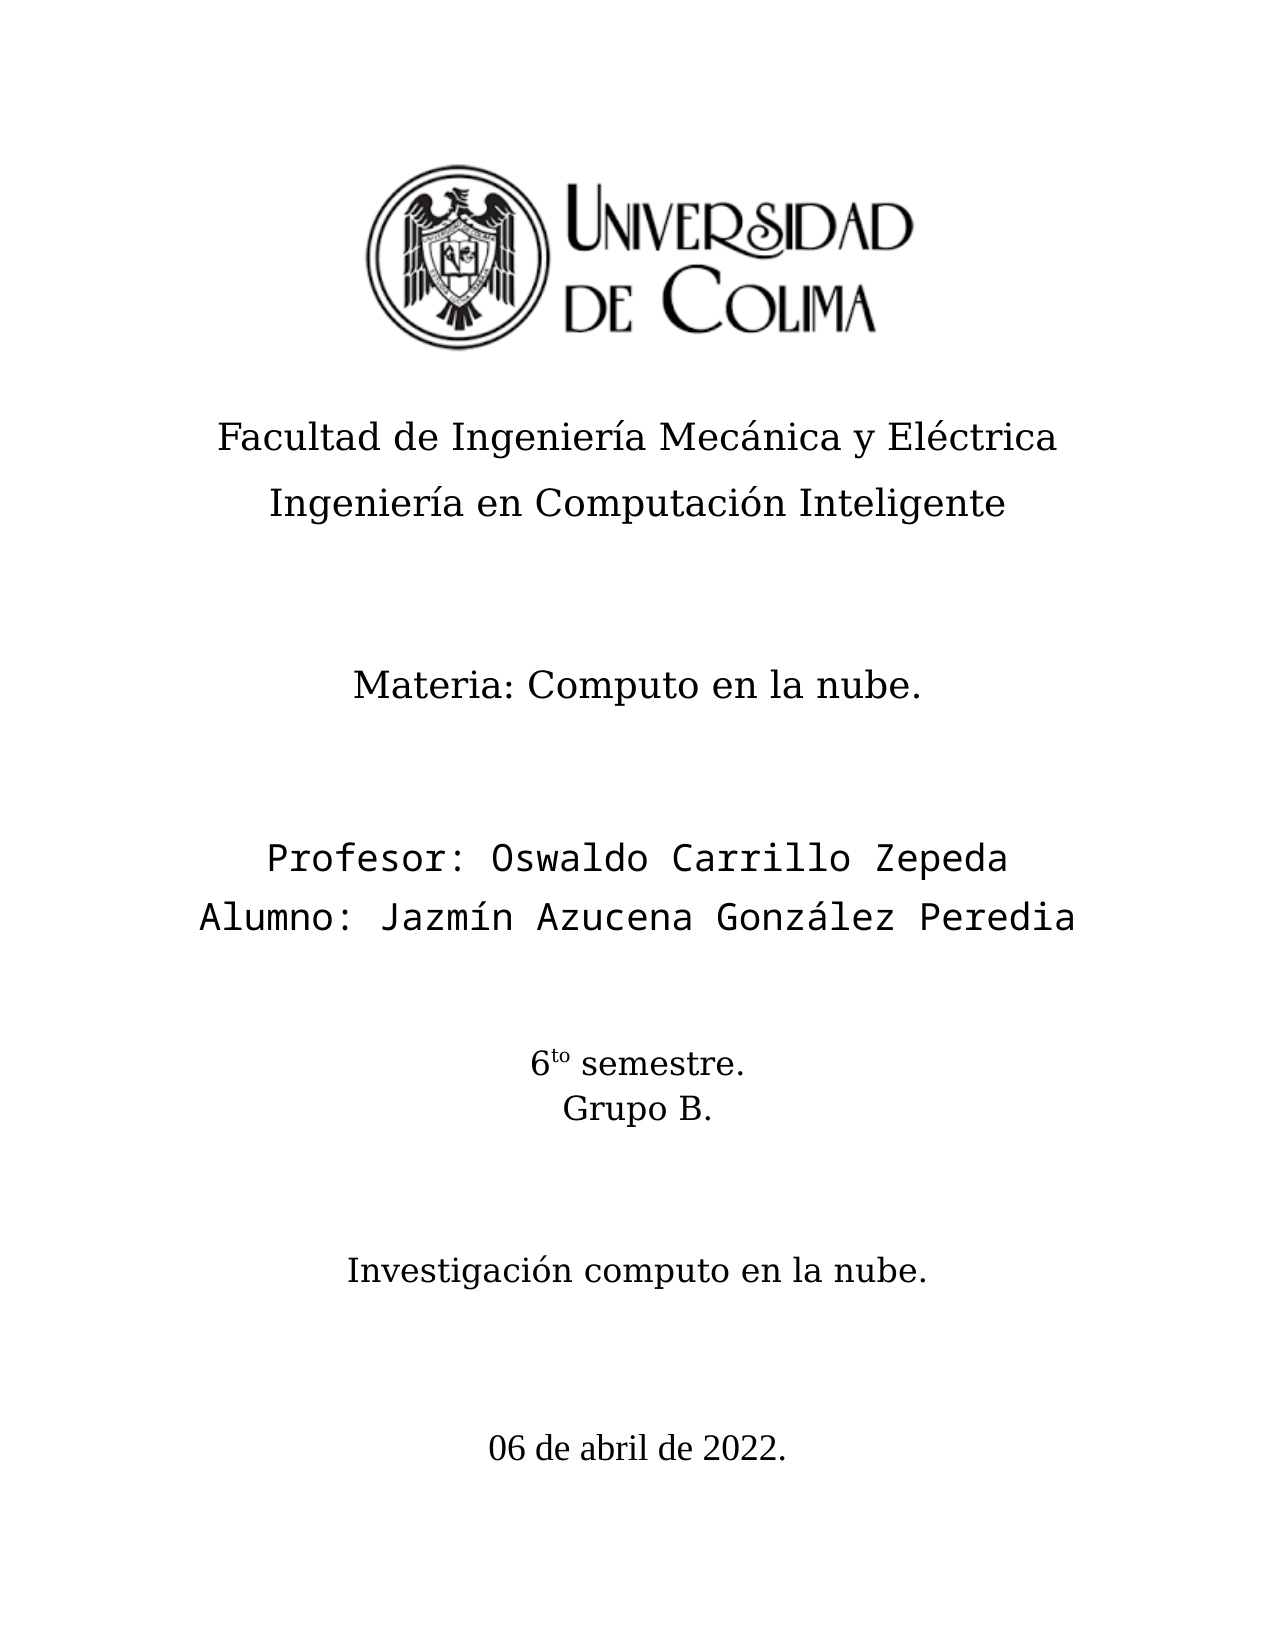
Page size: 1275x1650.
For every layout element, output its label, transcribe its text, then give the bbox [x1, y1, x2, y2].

text Facultad de Ingeniería Mecánica y Eléctrica [118, 416, 1157, 459]
text Profesor: Oswaldo Carrillo Zepeda [118, 831, 1157, 882]
text Materia: Computo en la nube. [118, 664, 1157, 708]
subtitle Investigación computo en la nube. [118, 1251, 1157, 1290]
text Grupo B. [118, 1089, 1157, 1128]
text Alumno: Jazmín Azucena González Peredia [118, 890, 1157, 941]
text 06 de abril de 2022. [118, 1426, 1157, 1469]
text Ingeniería en Computación Inteligente [118, 481, 1157, 525]
picture [346, 152, 929, 355]
text 6to semestre. [118, 1044, 1157, 1083]
